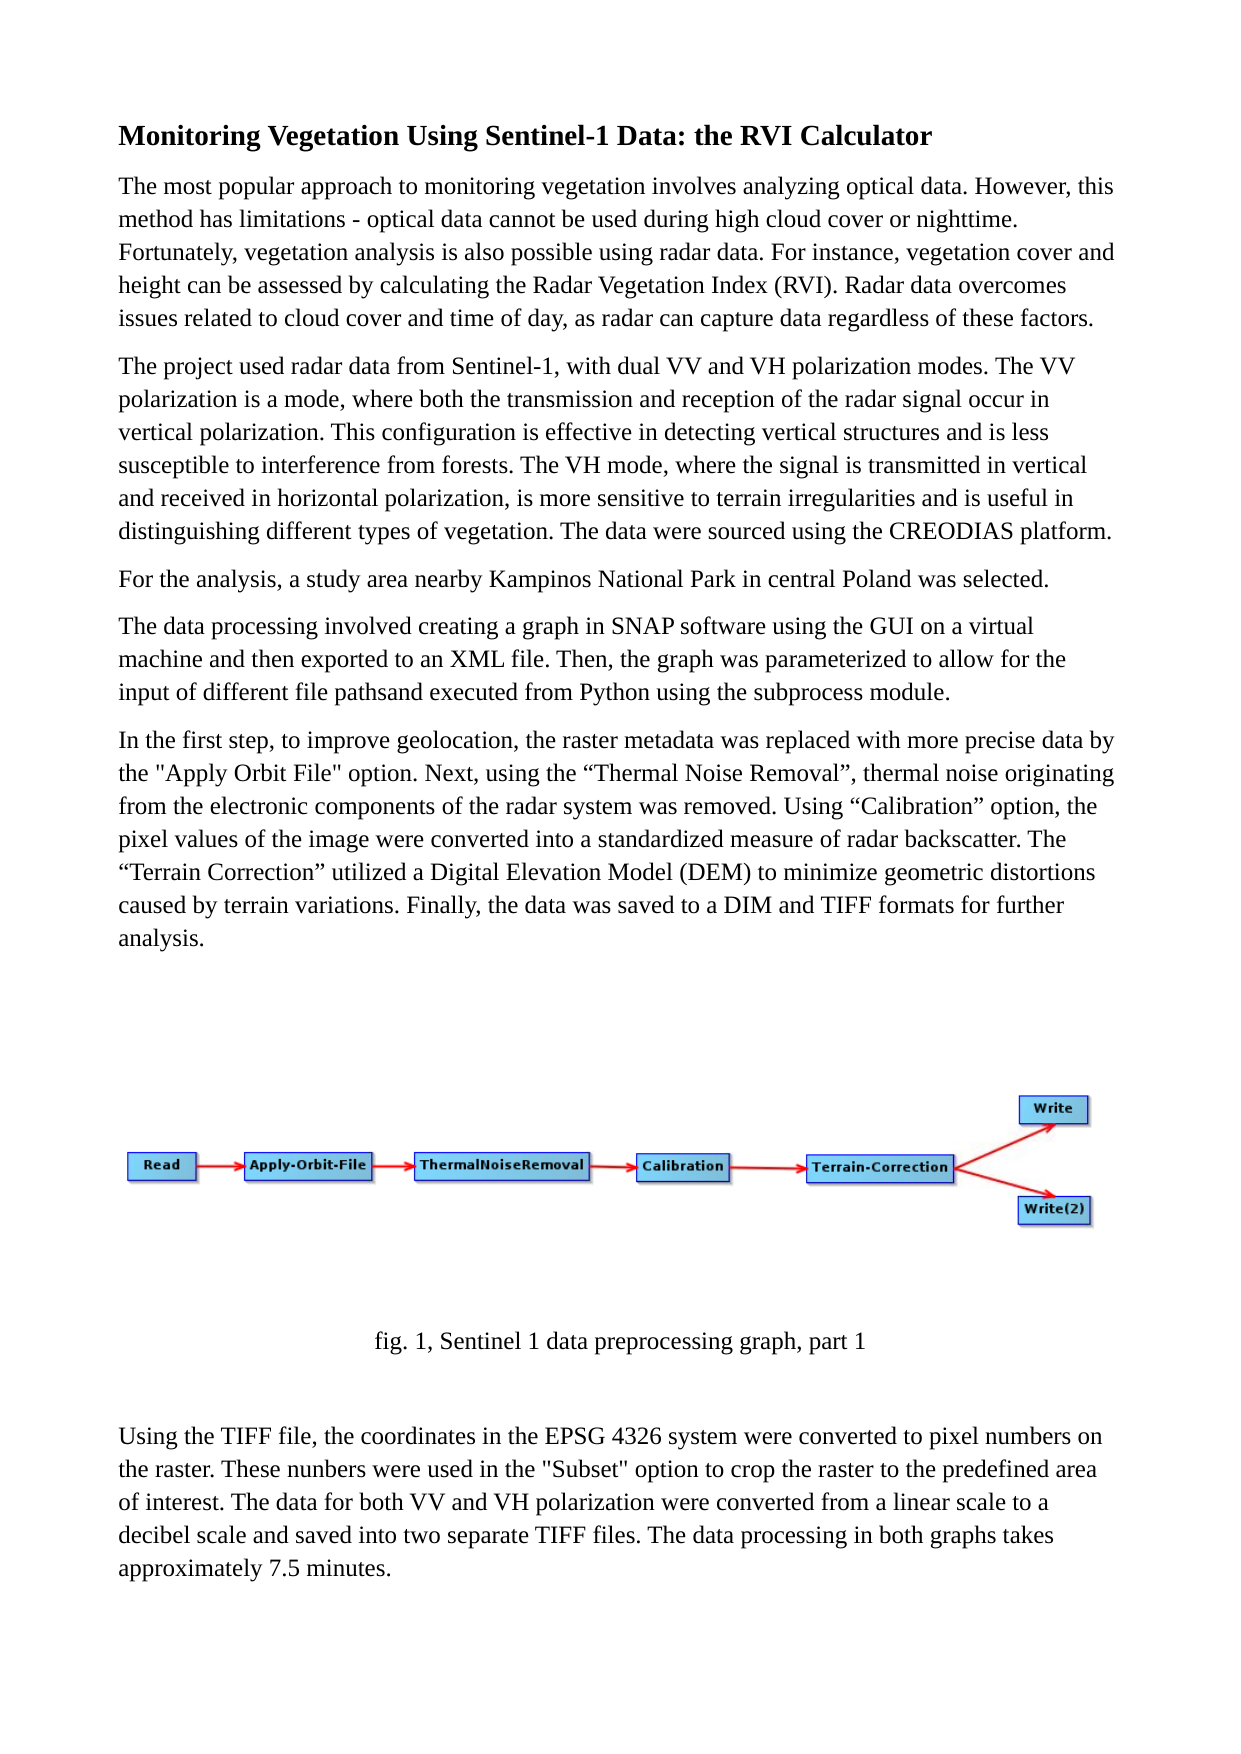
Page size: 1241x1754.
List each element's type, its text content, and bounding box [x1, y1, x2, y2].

text The data processing involved creating a graph in SNAP software using the GUI on a virtual machine and then exported to an XML file. Then, the graph was parameterized to allow for the input of different file pathsand executed from Python using the subprocess module. [118, 611, 1122, 706]
text The project used radar data from Sentinel-1, with dual VV and VH polarization modes. The VV polarization is a mode, where both the transmission and reception of the radar signal occur in vertical polarization. This configuration is effective in detecting vertical structures and is less susceptible to interference from forests. The VH mode, where the signal is transmitted in vertical and received in horizontal polarization, is more sensitive to terrain irregularities and is useful in distinguishing different types of vegetation. The data were sourced using the CREODIAS platform. [118, 351, 1122, 545]
text Using the TIFF file, the coordinates in the EPSG 4326 system were converted to pixel numbers on the raster. These nunbers were used in the "Subset" option to crop the raster to the predefined area of interest. The data for both VV and VH polarization were converted from a linear scale to a decibel scale and saved into two separate TIFF files. The data processing in both graphs takes approximately 7.5 minutes. [118, 1421, 1122, 1582]
text Monitoring Vegetation Using Sentinel-1 Data: the RVI Calculator [118, 118, 1122, 152]
text In the first step, to improve geolocation, the raster metadata was replaced with more precise data by the "Apply Orbit File" option. Next, using the “Thermal Noise Removal”, thermal noise originating from the electronic components of the radar system was removed. Using “Calibration” option, the pixel values of the image were converted into a standardized measure of radar backscatter. The “Terrain Correction” utilized a Digital Elevation Model (DEM) to minimize geometric distortions caused by terrain variations. Finally, the data was saved to a DIM and TIFF formats for further analysis. [118, 725, 1122, 952]
text For the analysis, a study area nearby Kampinos National Park in central Poland was selected. [118, 564, 1122, 592]
text fig. 1, Sentinel 1 data preprocessing graph, part 1 [118, 1322, 1122, 1355]
picture [118, 1018, 1123, 1322]
text The most popular approach to monitoring vegetation involves analyzing optical data. However, this method has limitations - optical data cannot be used during high cloud cover or nighttime. Fortunately, vegetation analysis is also possible using radar data. For instance, vegetation cover and height can be assessed by calculating the Radar Vegetation Index (RVI). Radar data overcomes issues related to cloud cover and time of day, as radar can capture data regardless of these factors. [118, 171, 1122, 332]
